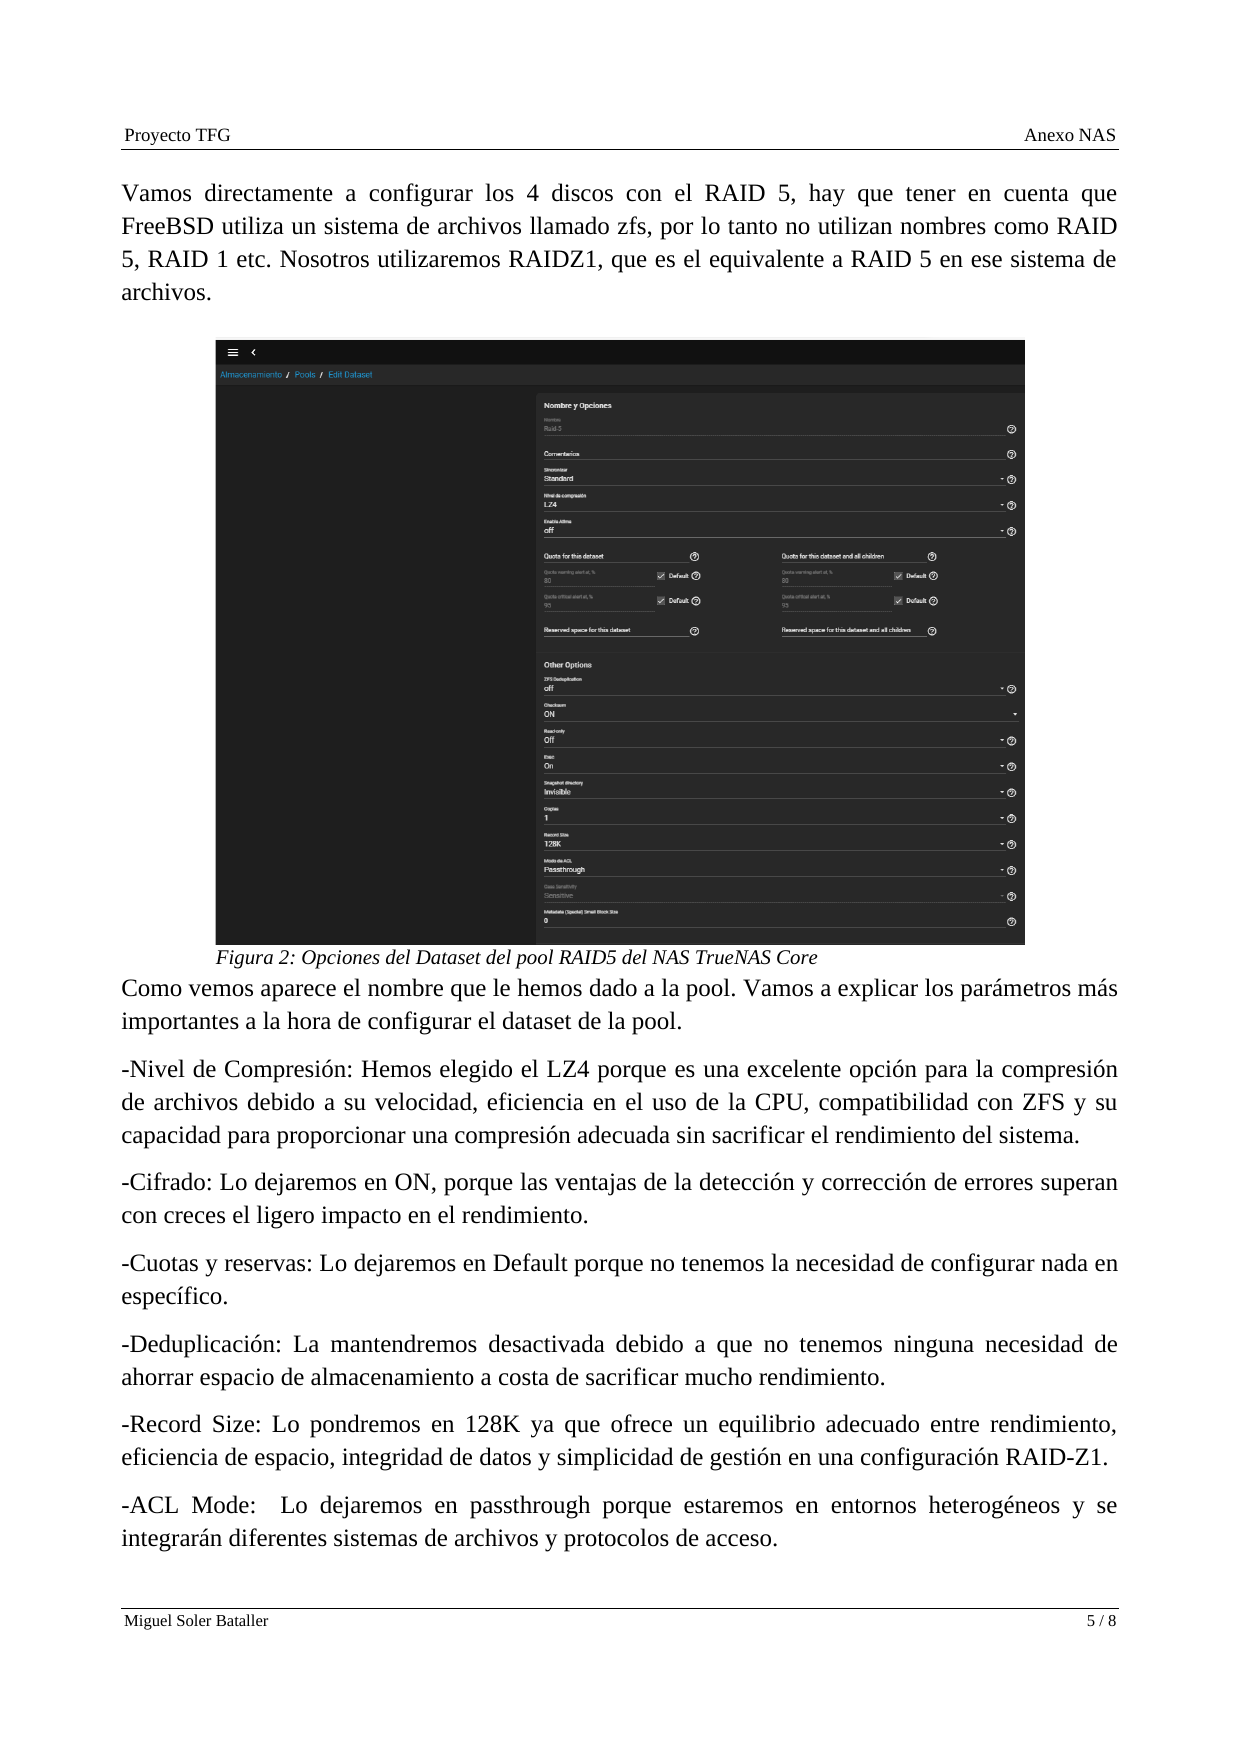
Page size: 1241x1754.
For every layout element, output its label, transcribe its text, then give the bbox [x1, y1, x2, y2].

text Vamos directamente a configurar los 4 discos con el RAID 5, hay que tener en cuenta que FreeBSD utiliza un sistema de archivos llamado zfs, por lo tanto no utilizan nombres como RAID 5, RAID 1 etc. Nosotros utilizaremos RAIDZ1, que es el equivalente a RAID 5 en ese sistema de archivos. [121, 178, 1119, 306]
text -Record Size: Lo pondremos en 128K ya que ofrece un equilibrio adecuado entre rendimiento, eficiencia de espacio, integridad de datos y simplicidad de gestión en una configuración RAID-Z1. [121, 1409, 1119, 1471]
text -Cifrado: Lo dejaremos en ON, porque las ventajas de la detección y corrección de errores superan con creces el ligero impacto en el rendimiento. [121, 1167, 1119, 1229]
text Figura 2: Opciones del Dataset del pool RAID5 del NAS TrueNAS Core [216, 945, 1025, 969]
text Como vemos aparece el nombre que le hemos dado a la pool. Vamos a explicar los parámetros más importantes a la hora de configurar el dataset de la pool. [121, 325, 1119, 1035]
picture [215, 337, 1025, 945]
text -Nivel de Compresión: Hemos elegido el LZ4 porque es una excelente opción para la compresión de archivos debido a su velocidad, eficiencia en el uso de la CPU, compatibilidad con ZFS y su capacidad para proporcionar una compresión adecuada sin sacrificar el rendimiento del sistema. [121, 1054, 1119, 1148]
text -ACL Mode: Lo dejaremos en passthrough porque estaremos en entornos heterogéneos y se integrarán diferentes sistemas de archivos y protocolos de acceso. [121, 1490, 1119, 1552]
text -Deduplicación: La mantendremos desactivada debido a que no tenemos ninguna necesidad de ahorrar espacio de almacenamiento a costa de sacrificar mucho rendimiento. [121, 1329, 1119, 1390]
text -Cuotas y reservas: Lo dejaremos en Default porque no tenemos la necesidad de configurar nada en específico. [121, 1248, 1119, 1310]
